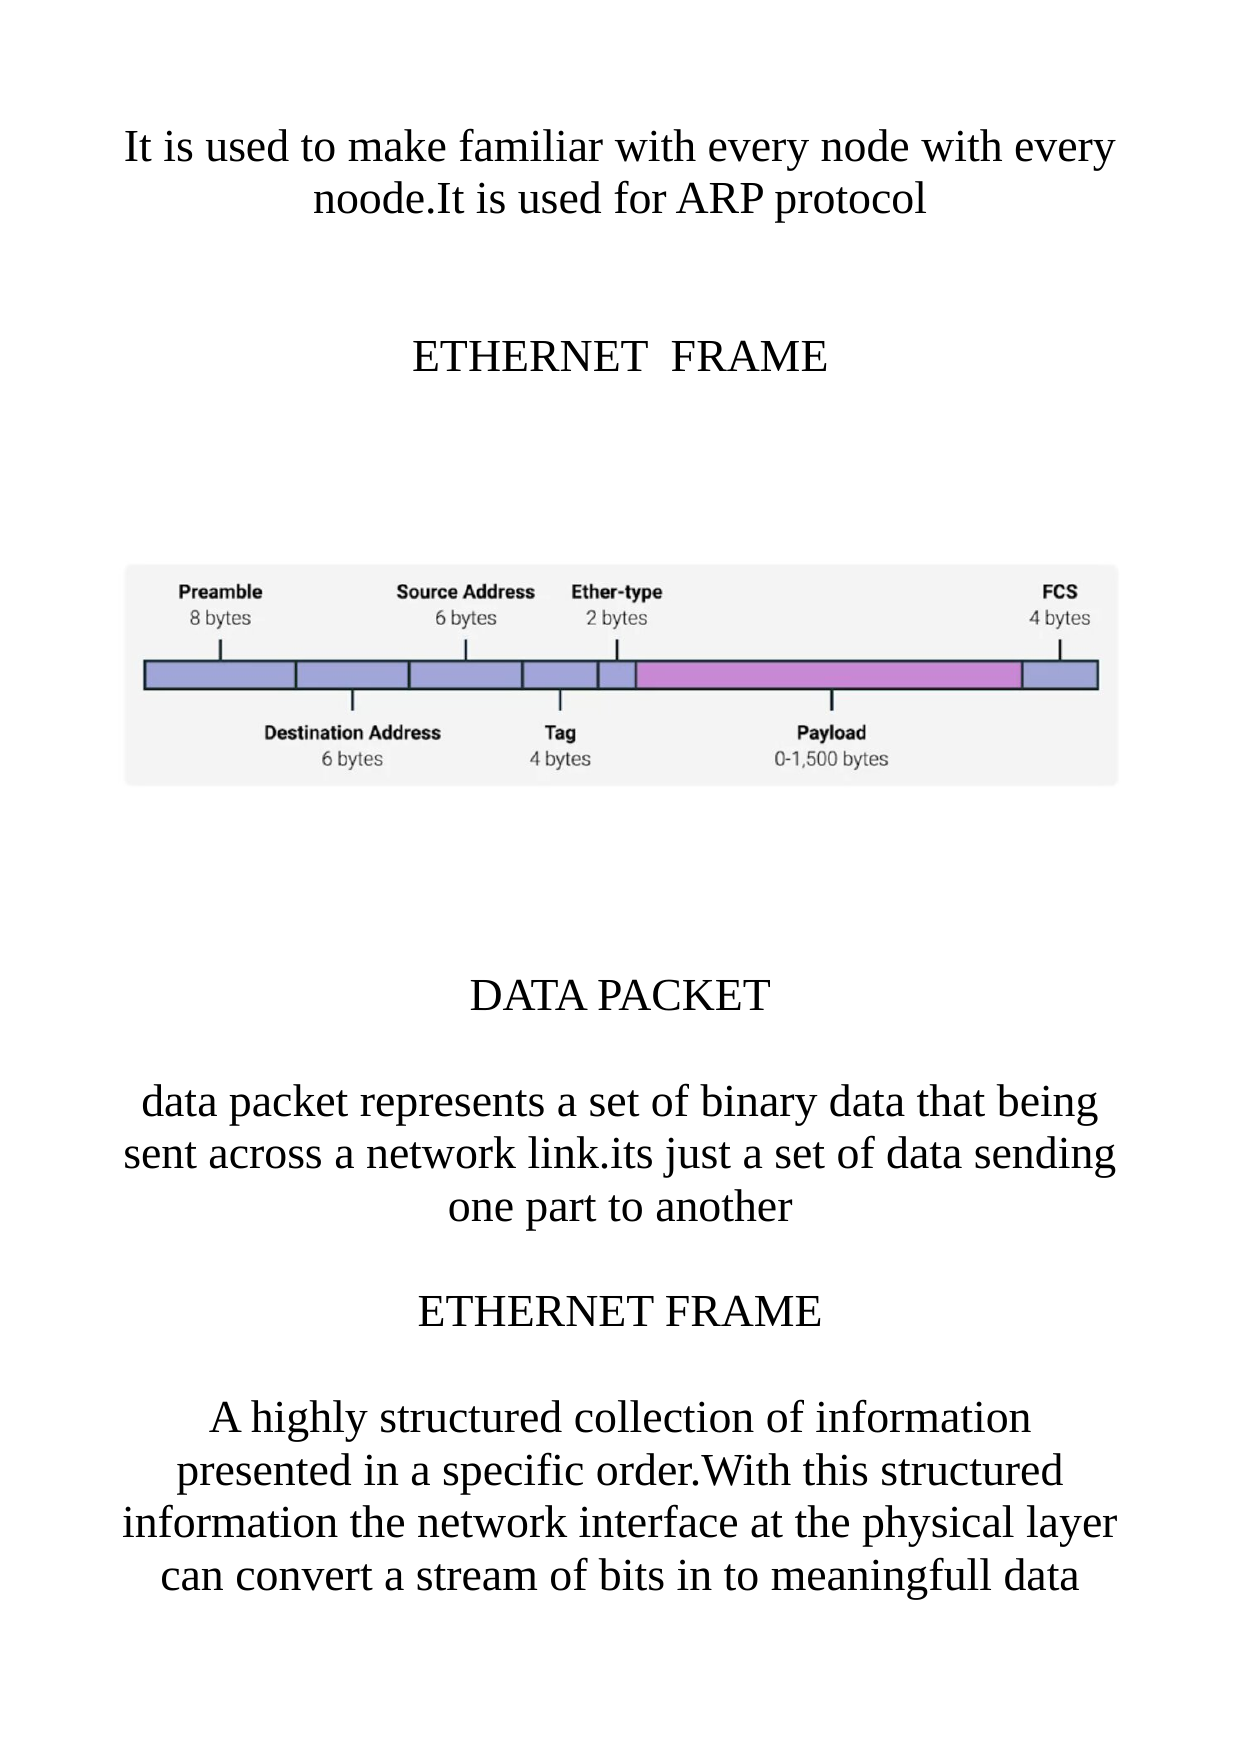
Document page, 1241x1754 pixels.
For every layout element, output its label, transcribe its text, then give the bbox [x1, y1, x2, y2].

text It is used to make familiar with every node with every noode.It is used for ARP protocol [118, 118, 1122, 223]
text ETHERNET FRAME [118, 329, 1122, 382]
text A highly structured collection of information presented in a specific order.With this structured information the network interface at the physical layer can convert a stream of bits in to meaningfull data [118, 1389, 1122, 1600]
text ETHERNET FRAME [118, 1284, 1122, 1337]
picture [118, 434, 1123, 916]
text DATA PACKET [118, 968, 1122, 1021]
text data packet represents a set of binary data that being sent across a network link.its just a set of data sending one part to another [118, 1073, 1122, 1231]
